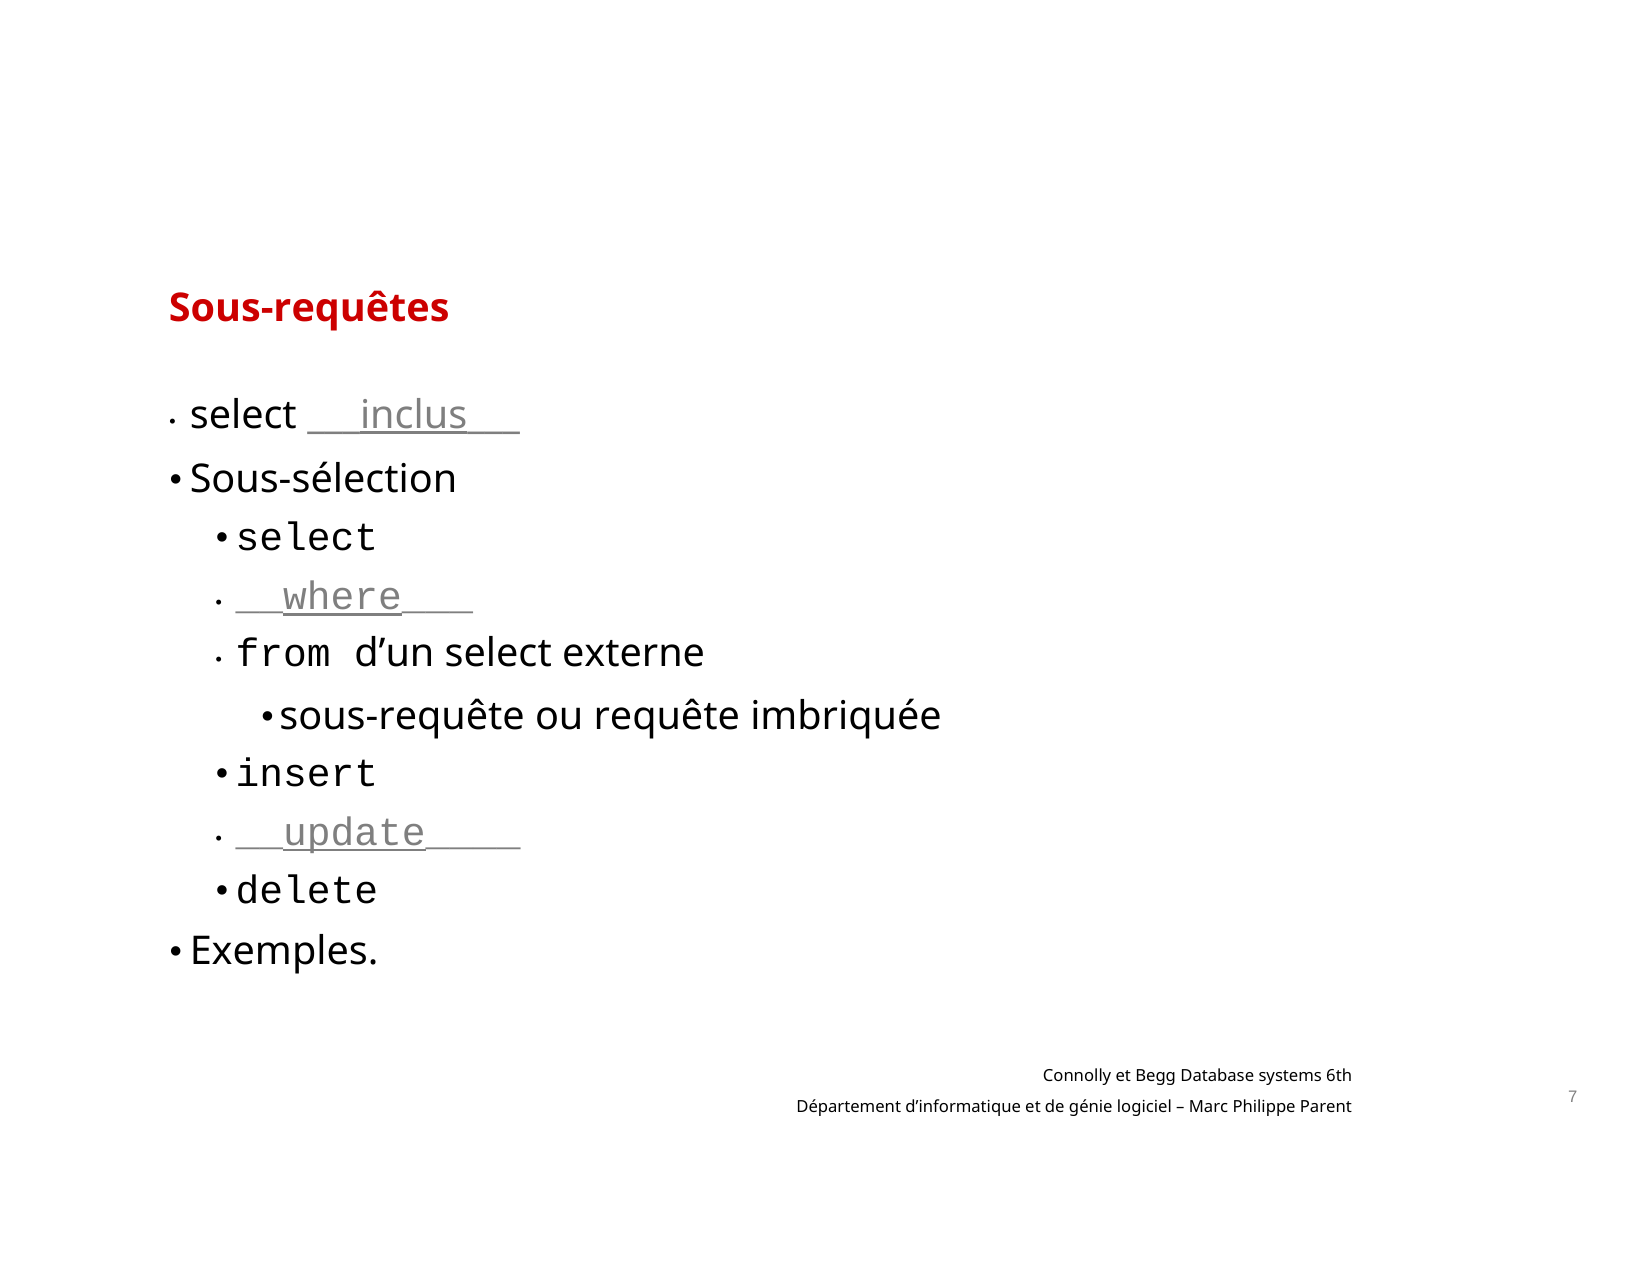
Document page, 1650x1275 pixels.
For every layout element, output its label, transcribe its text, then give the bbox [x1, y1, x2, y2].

list __where___ [215, 576, 1577, 621]
table_header Connolly et Begg Database systems 6th [748, 1064, 1454, 1086]
table_cell Département d’informatique et de génie logiciel – Marc Philippe Parent [748, 1086, 1454, 1117]
list __update____ [215, 812, 1577, 857]
list select [215, 514, 1577, 563]
table_header 7 [1454, 1064, 1577, 1106]
text Sous-requêtes [169, 279, 1577, 333]
list sous-requête ou requête imbriquée [260, 687, 1577, 741]
list from d’un select externe [215, 624, 1577, 678]
list insert [215, 749, 1577, 798]
list Exemples. [168, 922, 1577, 976]
list select ___inclus___ [168, 386, 1577, 440]
list delete [215, 867, 1577, 916]
table_cell [1454, 1106, 1577, 1117]
list Sous-sélection [168, 450, 1577, 504]
